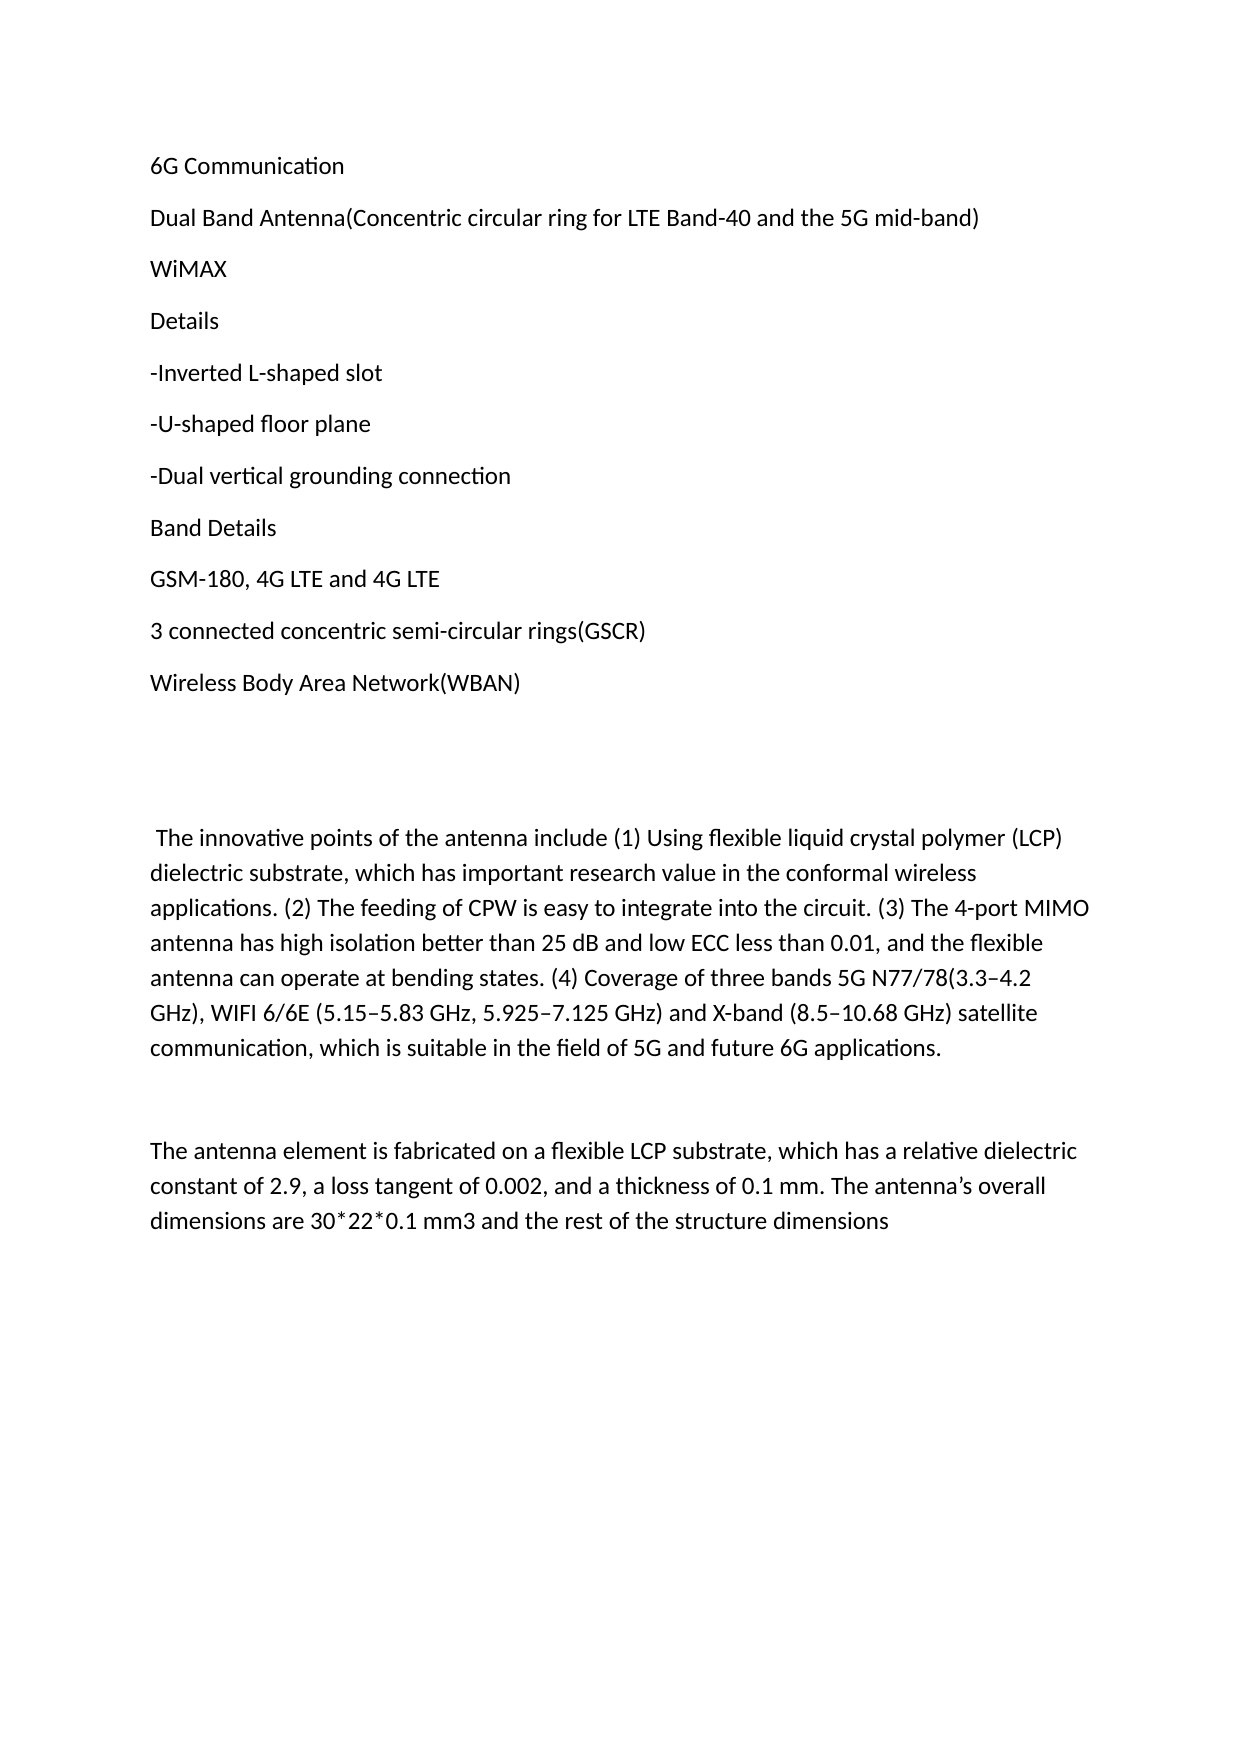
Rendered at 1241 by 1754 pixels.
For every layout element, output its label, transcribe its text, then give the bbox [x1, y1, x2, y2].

text Band Details [150, 512, 1090, 542]
text Wireless Body Area Network(WBAN) [150, 667, 1090, 697]
text Details [150, 305, 1090, 336]
text 3 connected concentric semi-circular rings(GSCR) [150, 615, 1090, 646]
text GSM-180, 4G LTE and 4G LTE [150, 563, 1090, 594]
text The innovative points of the antenna include (1) Using flexible liquid crystal polymer (LCP) dielectric substrate, which has important research value in the conformal wireless applications. (2) The feeding of CPW is easy to integrate into the circuit. (3) The 4-port MIMO antenna has high isolation better than 25 dB and low ECC less than 0.01, and the flexible antenna can operate at bending states. (4) Coverage of three bands 5G N77/78(3.3–4.2 GHz), WIFI 6/6E (5.15–5.83 GHz, 5.925–7.125 GHz) and X-band (8.5–10.68 GHz) satellite communication, which is suitable in the field of 5G and future 6G applications. [150, 822, 1090, 1062]
text Dual Band Antenna(Concentric circular ring for LTE Band-40 and the 5G mid-band) [150, 202, 1090, 232]
text WiMAX [150, 253, 1090, 284]
text The antenna element is fabricated on a flexible LCP substrate, which has a relative dielectric constant of 2.9, a loss tangent of 0.002, and a thickness of 0.1 mm. The antenna’s overall dimensions are 30*22*0.1 mm3 and the rest of the structure dimensions [150, 1135, 1090, 1236]
text -Dual vertical grounding connection [150, 460, 1090, 491]
text -Inverted L-shaped slot [150, 357, 1090, 387]
text 6G Communication [150, 150, 1090, 181]
text -U-shaped floor plane [150, 408, 1090, 439]
